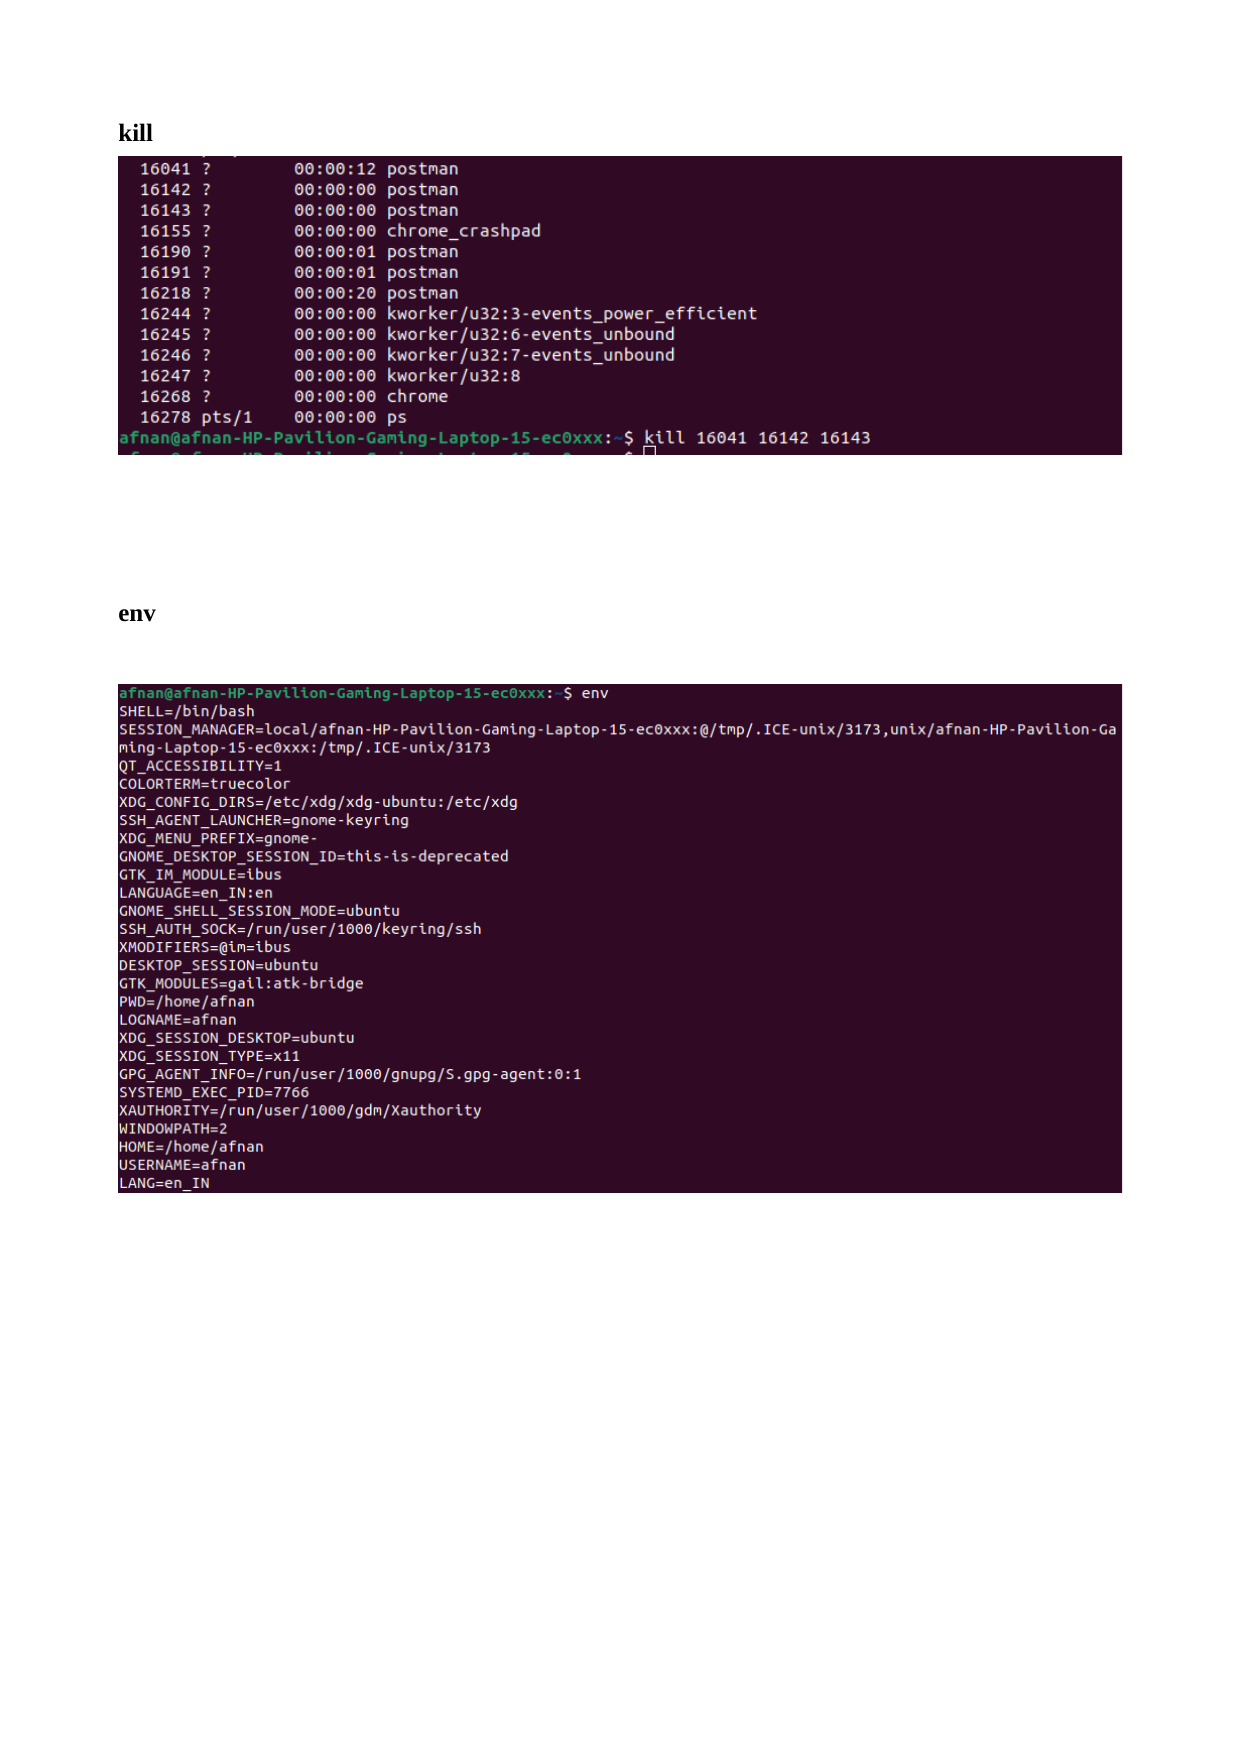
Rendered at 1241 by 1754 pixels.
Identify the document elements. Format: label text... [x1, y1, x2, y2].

picture [118, 684, 1123, 1193]
picture [118, 156, 1123, 455]
text env [118, 598, 1122, 627]
text kill [118, 118, 1122, 147]
